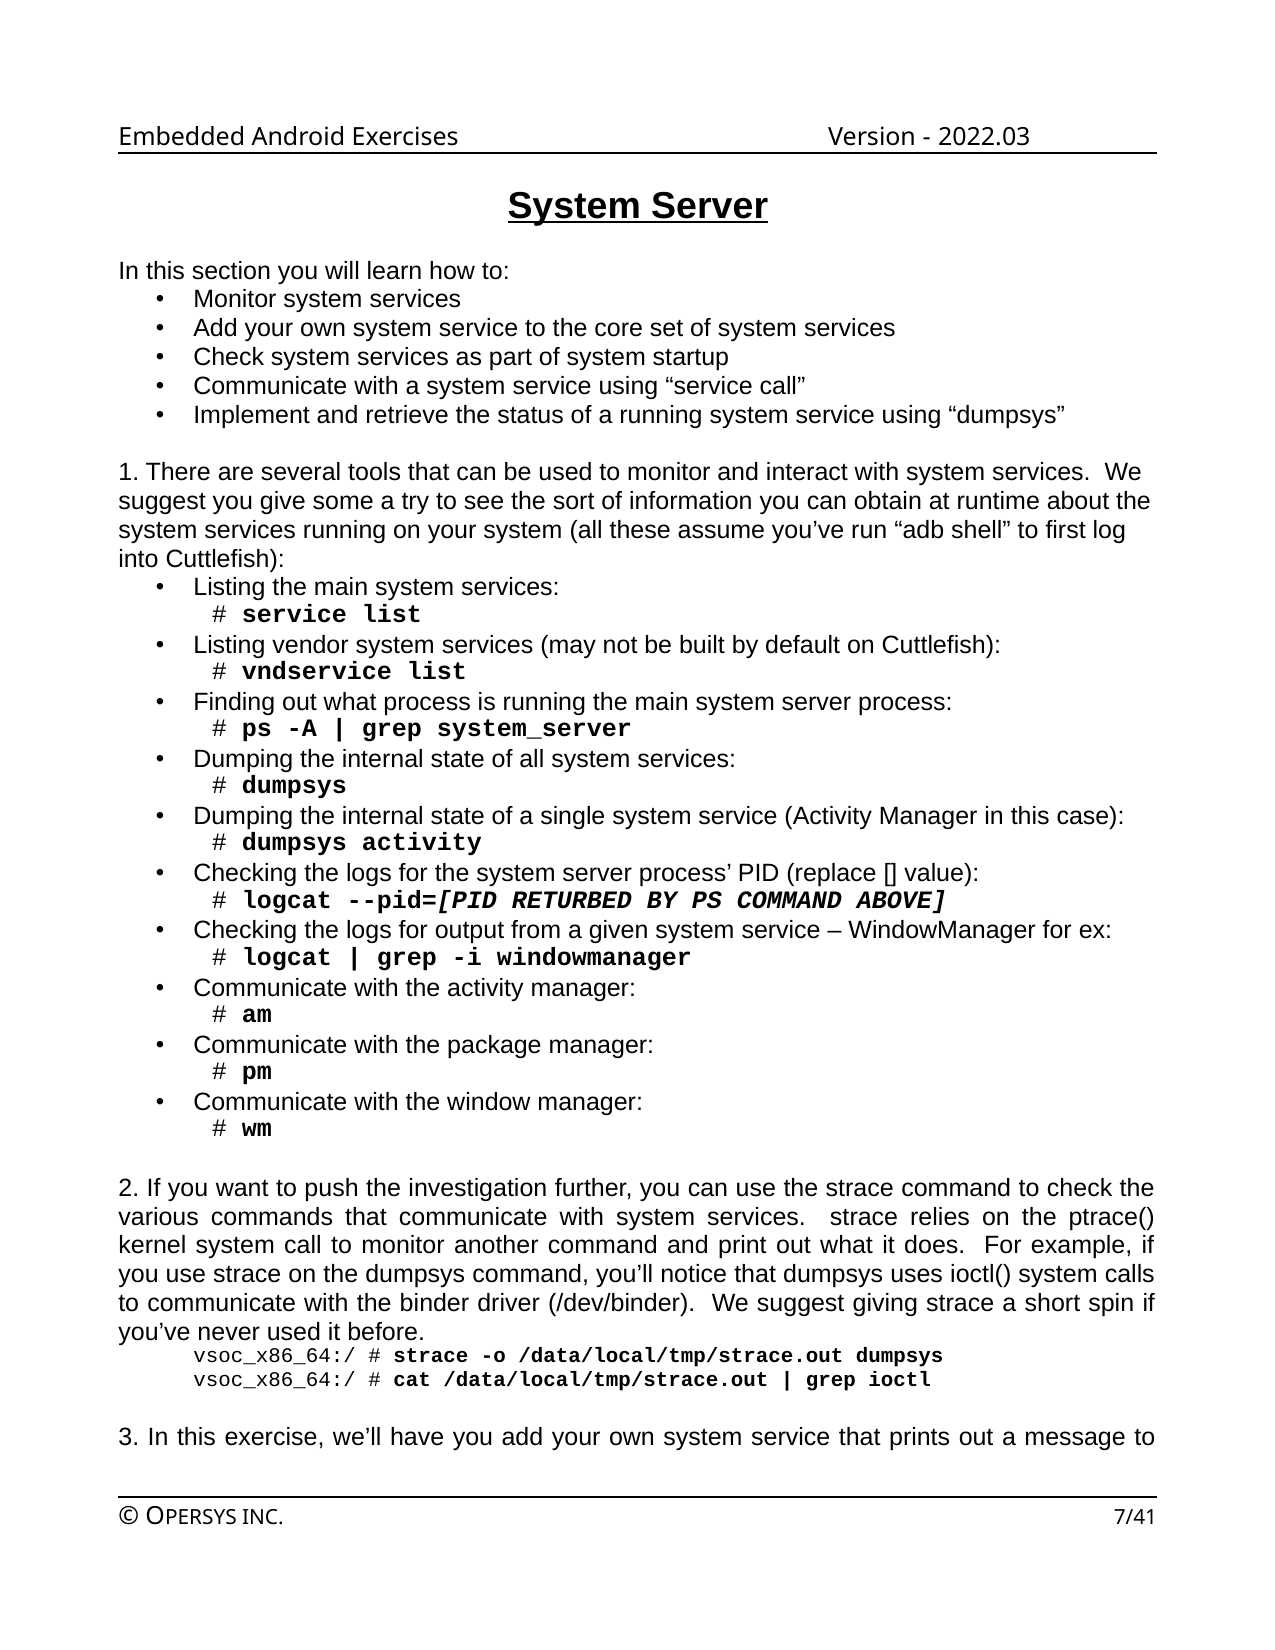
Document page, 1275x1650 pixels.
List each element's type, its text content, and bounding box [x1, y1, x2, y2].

list Communicate with a system service using “service call” [156, 371, 1157, 400]
text # wm [212, 1116, 1157, 1144]
list Monitor system services [156, 284, 1157, 313]
list Checking the logs for the system server process’ PID (replace [] value): [156, 858, 1157, 887]
text vsoc_x86_64:/ # strace -o /data/local/tmp/strace.out dumpsys [193, 1346, 1157, 1369]
list Implement and retrieve the status of a running system service using “dumpsys” [156, 400, 1157, 429]
list Add your own system service to the core set of system services [156, 313, 1157, 342]
text # dumpsys [212, 773, 1157, 801]
list Checking the logs for output from a given system service – WindowManager for ex: [156, 916, 1157, 944]
list Communicate with the package manager: [156, 1030, 1157, 1059]
text # ps -A | grep system_server [212, 716, 1157, 744]
list Communicate with the window manager: [156, 1087, 1157, 1116]
text System Server [118, 184, 1157, 227]
list Communicate with the activity manager: [156, 973, 1157, 1002]
text # logcat | grep -i windowmanager [212, 944, 1157, 973]
list Finding out what process is running the main system server process: [156, 687, 1157, 716]
list Listing the main system services: [156, 572, 1157, 601]
text 3. In this exercise, we’ll have you add your own system service that prints out a message to [118, 1422, 1157, 1450]
list Dumping the internal state of a single system service (Activity Manager in this case): [156, 801, 1157, 830]
text # logcat --pid=[PID RETURBED BY PS COMMAND ABOVE] [212, 887, 1157, 916]
text # service list [212, 601, 1157, 629]
list Dumping the internal state of all system services: [156, 744, 1157, 773]
list Check system services as part of system startup [156, 342, 1157, 371]
text # am [212, 1002, 1157, 1030]
text 2. If you want to push the investigation further, you can use the strace command to check the various commands that communicate with system services. strace relies on the ptrace() kernel system call to monitor another command and print out what it does. For example, if you use strace on the dumpsys command, you’ll notice that dumpsys uses ioctl() system calls to communicate with the binder driver (/dev/binder). We suggest giving strace a short spin if you’ve never used it before. [118, 1173, 1157, 1346]
list Listing vendor system services (may not be built by default on Cuttlefish): [156, 629, 1157, 658]
text In this section you will learn how to: [118, 256, 1157, 284]
text 1. There are several tools that can be used to monitor and interact with system services. We suggest you give some a try to see the sort of information you can obtain at runtime about the system services running on your system (all these assume you’ve run “adb shell” to first log into Cuttlefish): [118, 457, 1157, 572]
text vsoc_x86_64:/ # cat /data/local/tmp/strace.out | grep ioctl [193, 1369, 1157, 1393]
text # dumpsys activity [212, 830, 1157, 858]
text # vndservice list [212, 658, 1157, 687]
text # pm [212, 1059, 1157, 1087]
